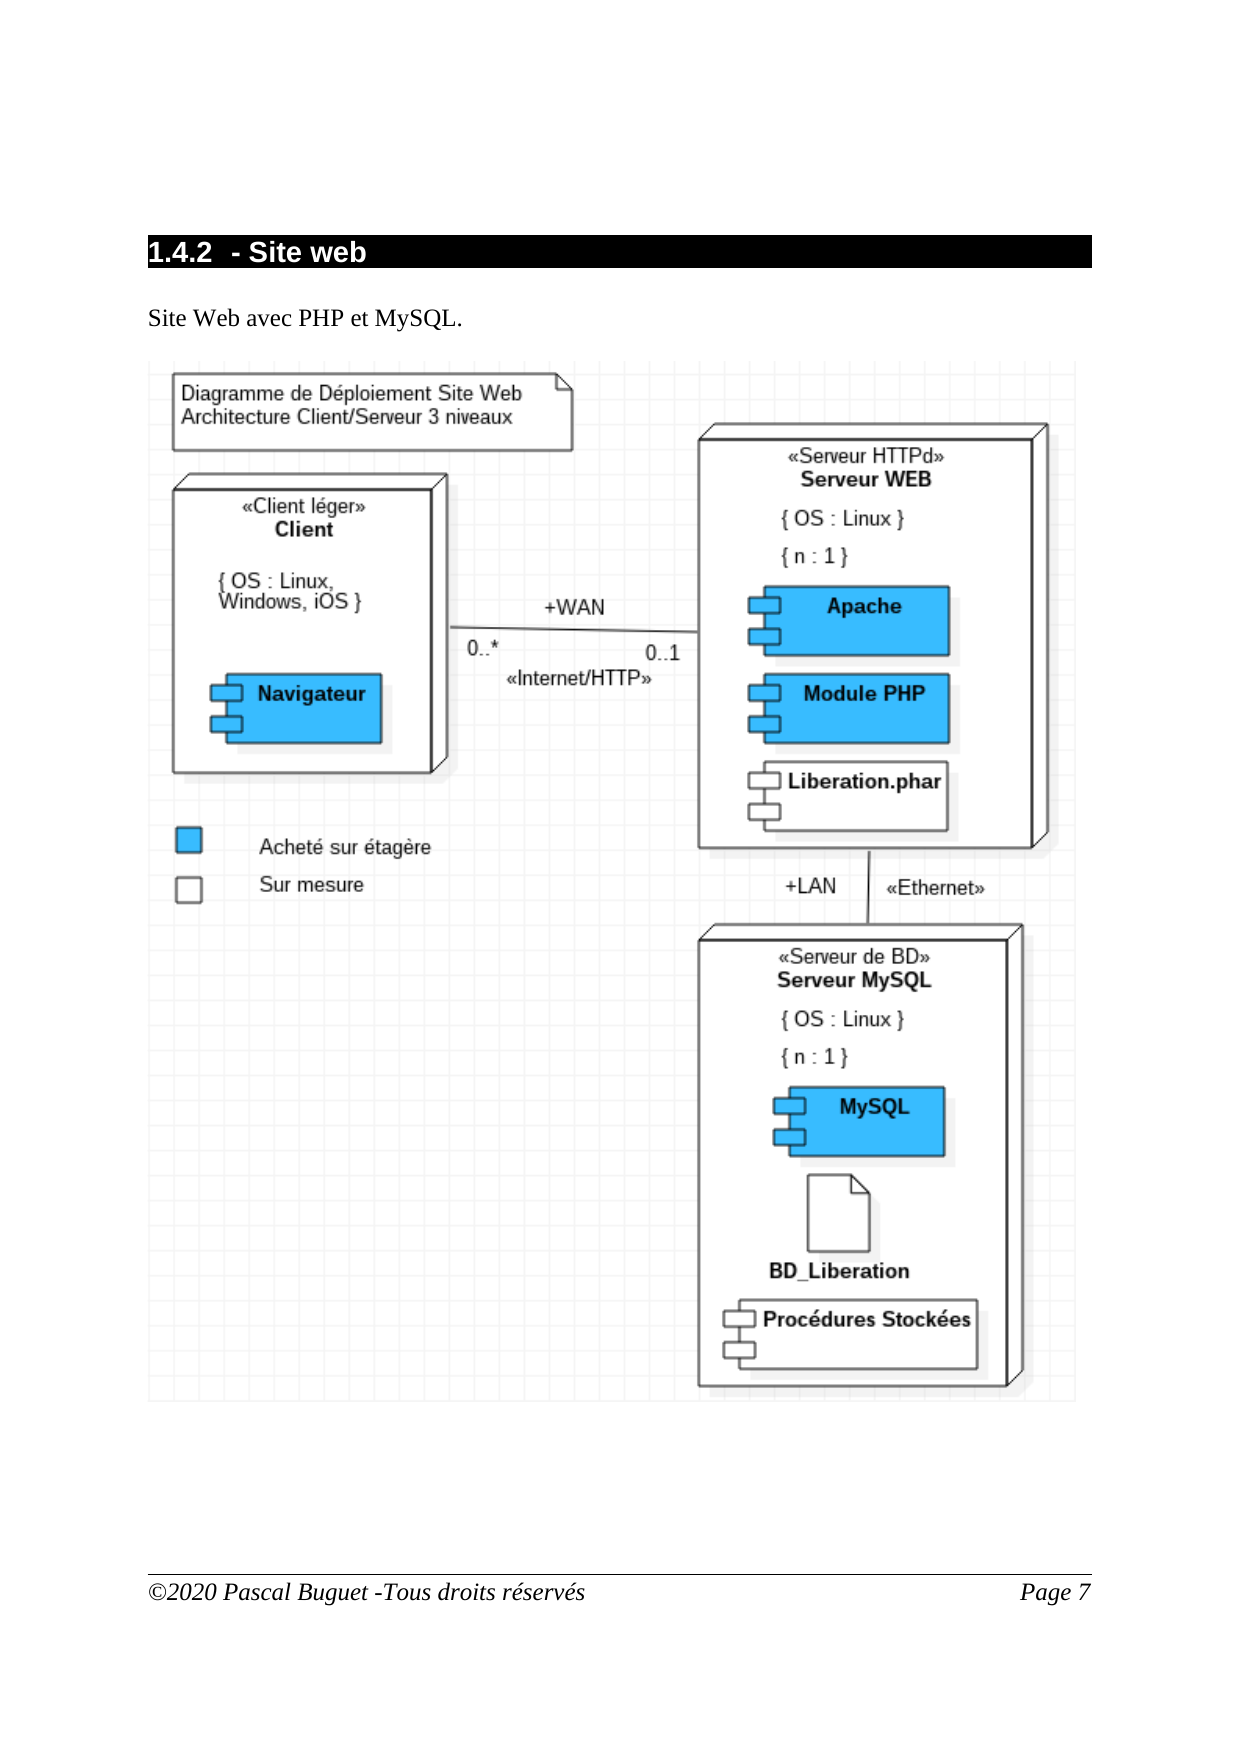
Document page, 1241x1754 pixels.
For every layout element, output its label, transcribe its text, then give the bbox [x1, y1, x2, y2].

subtitle - Site web [148, 235, 1092, 268]
text Site Web avec PHP et MySQL. [148, 303, 1092, 332]
picture [147, 361, 1076, 1402]
